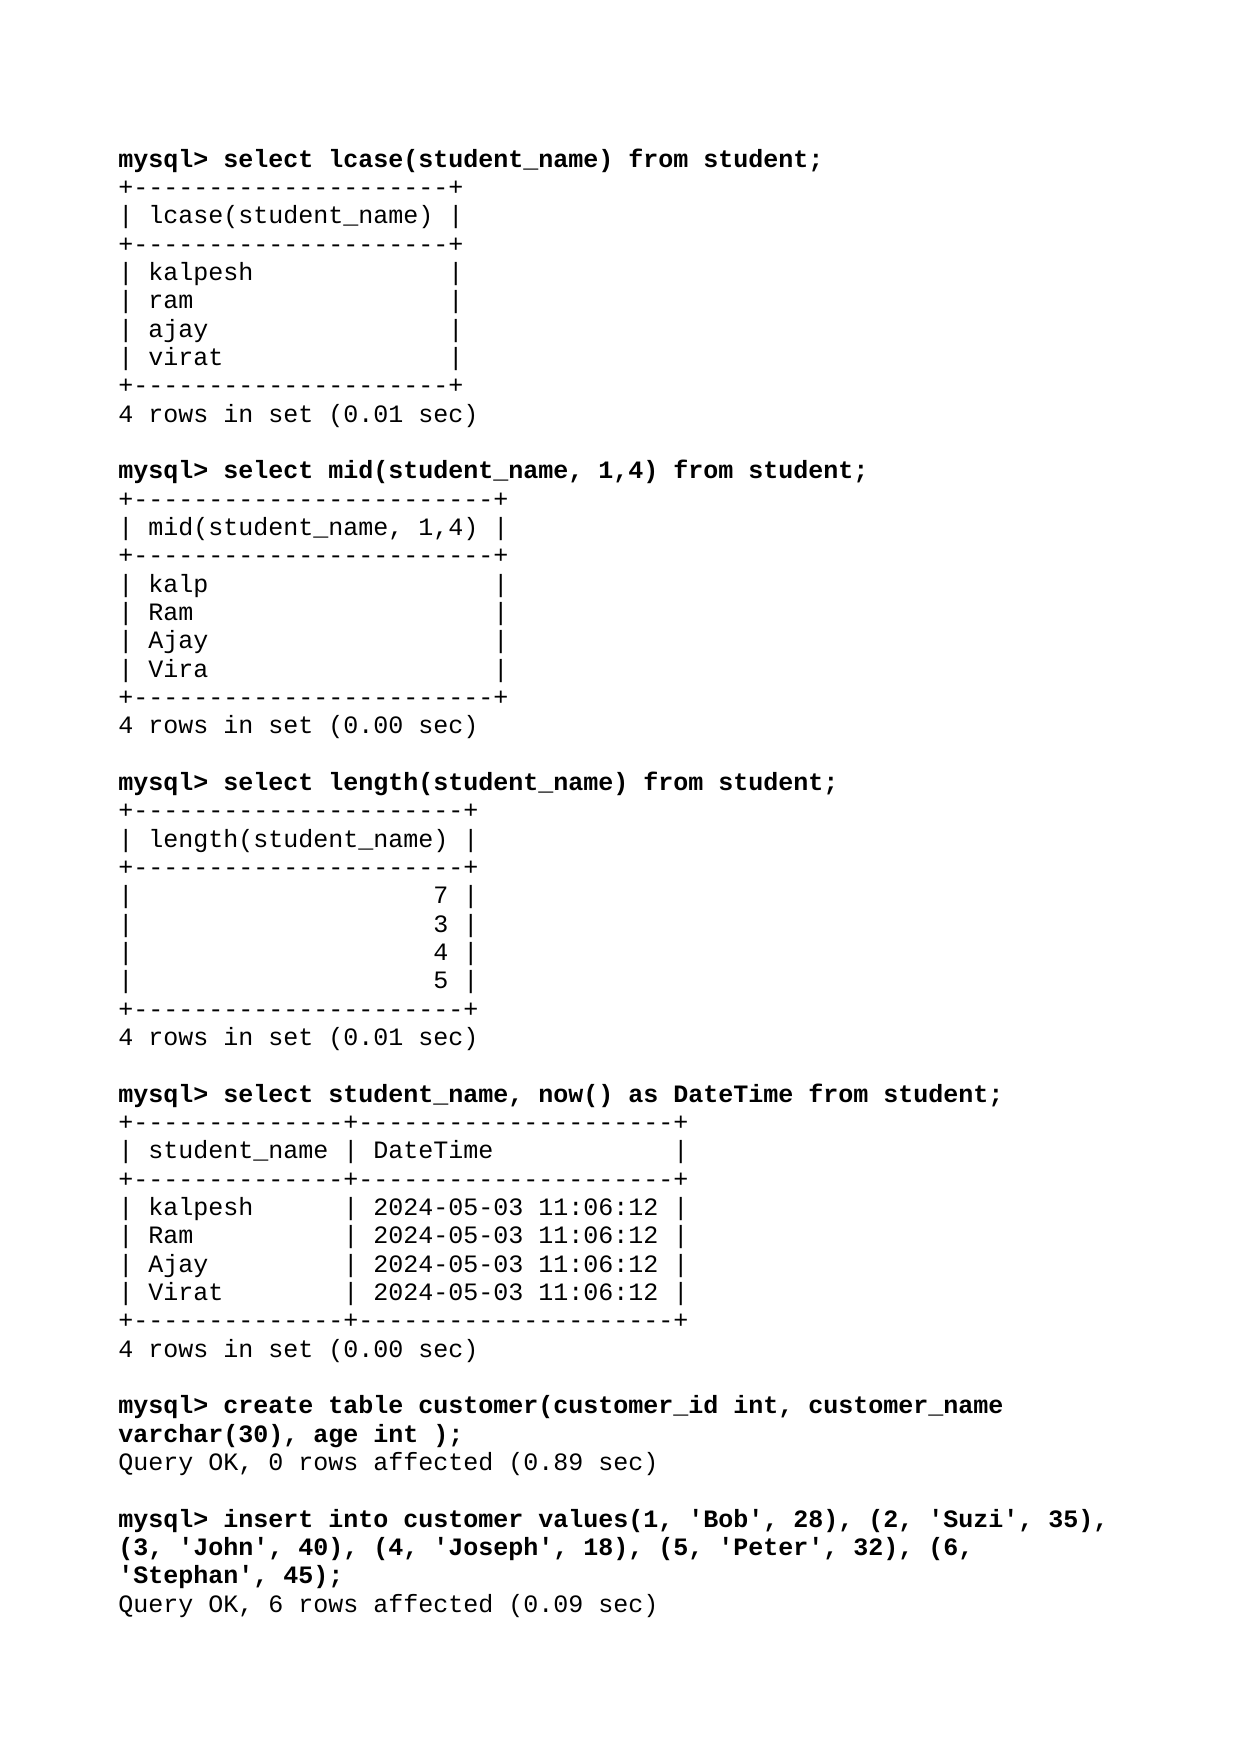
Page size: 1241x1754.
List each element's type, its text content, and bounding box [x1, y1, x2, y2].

text | length(student_name) | [118, 826, 1122, 855]
text | Vira | [118, 656, 1122, 685]
text | Ram | [118, 600, 1122, 628]
text 4 rows in set (0.00 sec) [118, 1336, 1122, 1365]
text mysql> select length(student_name) from student; [118, 770, 1122, 798]
text +------------------------+ [118, 685, 1122, 713]
text mysql> select lcase(student_name) from student; [118, 146, 1122, 175]
text | 5 | [118, 968, 1122, 996]
text +------------------------+ [118, 486, 1122, 515]
text | lcase(student_name) | [118, 203, 1122, 231]
text | kalp | [118, 571, 1122, 600]
text +----------------------+ [118, 798, 1122, 826]
text | Ajay | 2024-05-03 11:06:12 | [118, 1251, 1122, 1280]
text +------------------------+ [118, 543, 1122, 571]
text 4 rows in set (0.00 sec) [118, 713, 1122, 741]
text | Ram | 2024-05-03 11:06:12 | [118, 1223, 1122, 1251]
text +----------------------+ [118, 855, 1122, 883]
text | student_name | DateTime | [118, 1138, 1122, 1166]
text | 3 | [118, 911, 1122, 940]
text +--------------+---------------------+ [118, 1166, 1122, 1195]
text mysql> select student_name, now() as DateTime from student; [118, 1081, 1122, 1110]
text | ram | [118, 288, 1122, 316]
text +--------------+---------------------+ [118, 1110, 1122, 1138]
text | virat | [118, 345, 1122, 373]
text +--------------+---------------------+ [118, 1308, 1122, 1336]
text 4 rows in set (0.01 sec) [118, 401, 1122, 430]
text mysql> select mid(student_name, 1,4) from student; [118, 458, 1122, 486]
text Query OK, 0 rows affected (0.89 sec) [118, 1450, 1122, 1478]
text | 7 | [118, 883, 1122, 911]
text | Virat | 2024-05-03 11:06:12 | [118, 1280, 1122, 1308]
text | ajay | [118, 316, 1122, 345]
text +---------------------+ [118, 231, 1122, 260]
text Query OK, 6 rows affected (0.09 sec) [118, 1591, 1122, 1620]
text | kalpesh | 2024-05-03 11:06:12 | [118, 1195, 1122, 1223]
text | kalpesh | [118, 260, 1122, 288]
text +----------------------+ [118, 996, 1122, 1025]
text mysql> create table customer(customer_id int, customer_name varchar(30), age int ); [118, 1393, 1122, 1450]
text mysql> insert into customer values(1, 'Bob', 28), (2, 'Suzi', 35), (3, 'John', 40), (4, 'Joseph', 18), (5, 'Peter', 32), (6, 'Stephan', 45); [118, 1506, 1122, 1591]
text | Ajay | [118, 628, 1122, 656]
text +---------------------+ [118, 175, 1122, 203]
text +---------------------+ [118, 373, 1122, 401]
text | 4 | [118, 940, 1122, 968]
text | mid(student_name, 1,4) | [118, 515, 1122, 543]
text 4 rows in set (0.01 sec) [118, 1025, 1122, 1053]
